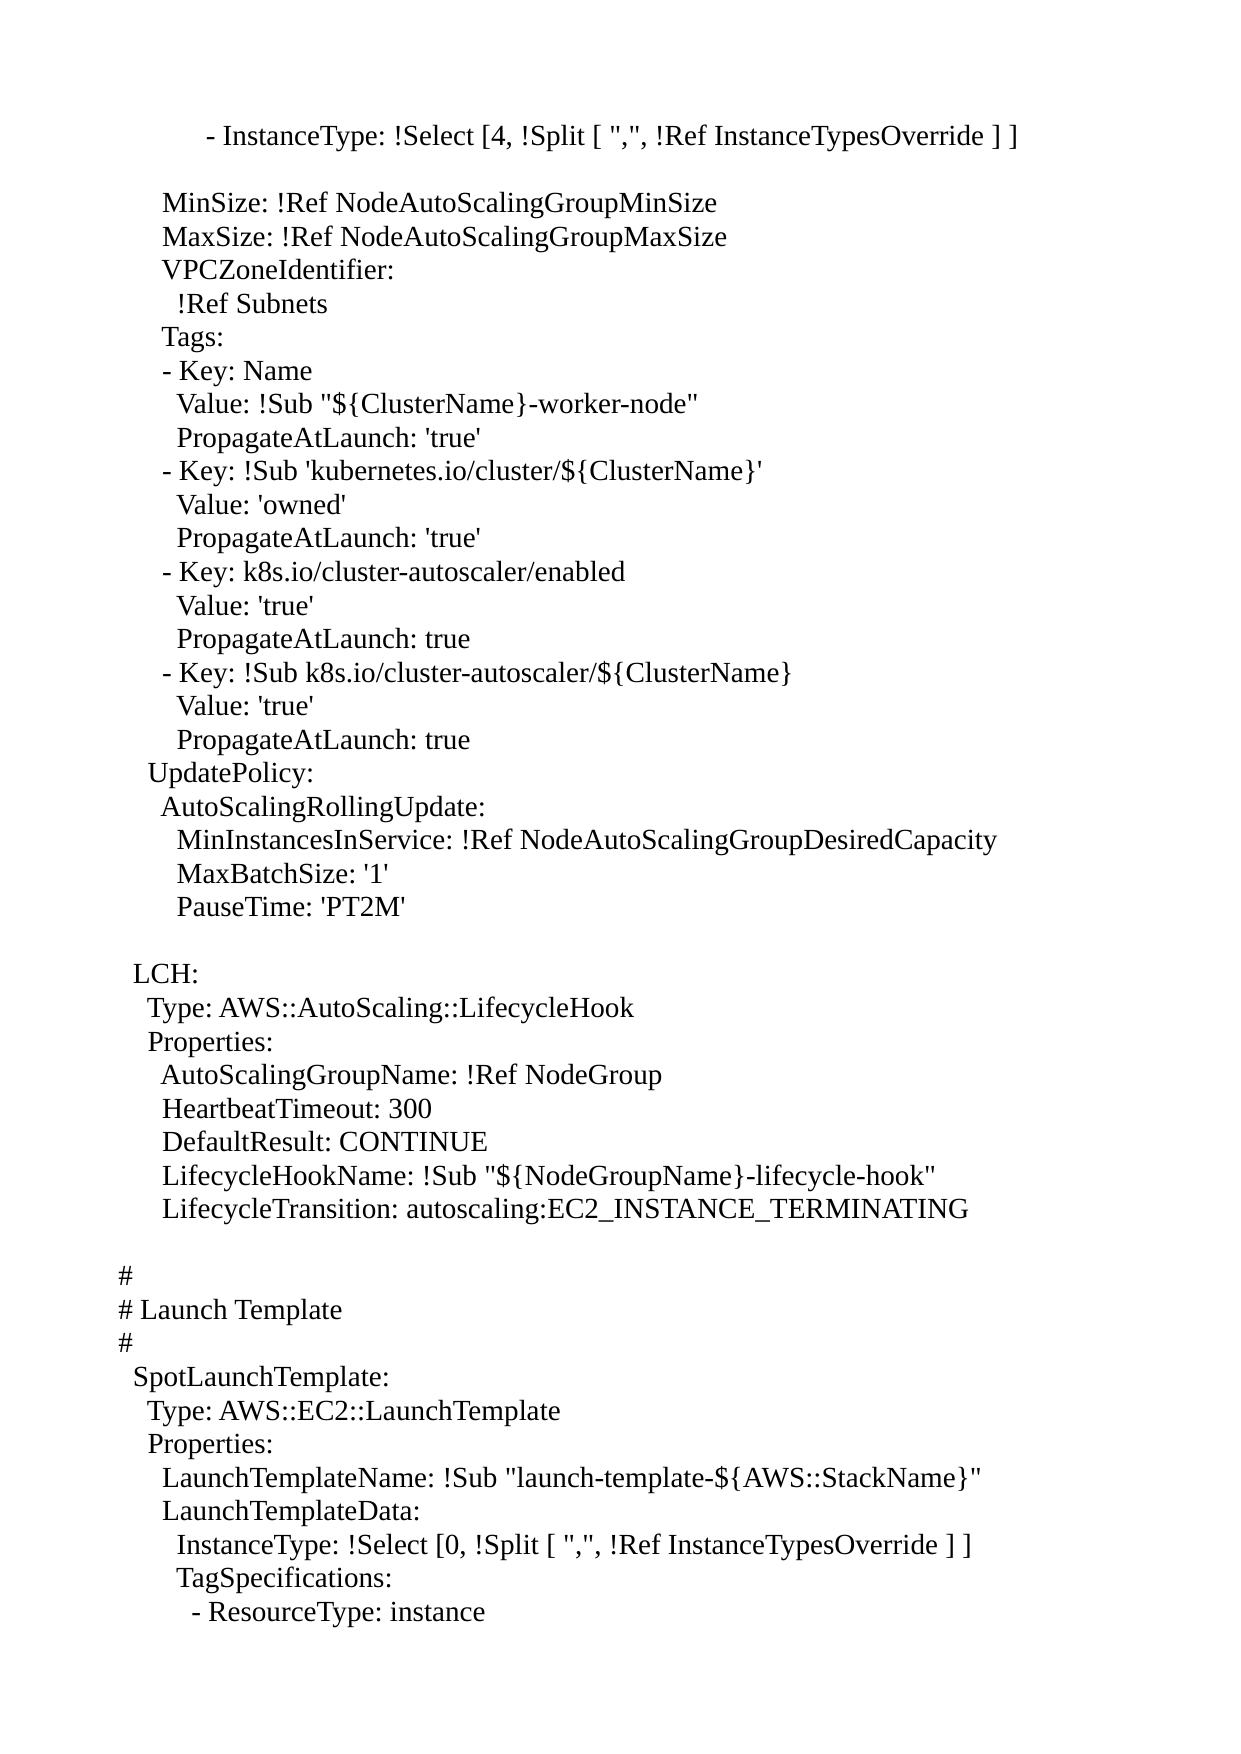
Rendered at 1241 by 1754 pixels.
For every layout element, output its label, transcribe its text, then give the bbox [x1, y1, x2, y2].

text PropagateAtLaunch: true [118, 621, 1122, 655]
text Tags: [118, 319, 1122, 353]
text MinSize: !Ref NodeAutoScalingGroupMinSize [118, 185, 1122, 219]
text LifecycleHookName: !Sub "${NodeGroupName}-lifecycle-hook" [118, 1158, 1122, 1191]
text LaunchTemplateName: !Sub "launch-template-${AWS::StackName}" [118, 1460, 1122, 1493]
text TagSpecifications: [118, 1560, 1122, 1594]
text Type: AWS::EC2::LaunchTemplate [118, 1393, 1122, 1426]
text Type: AWS::AutoScaling::LifecycleHook [118, 990, 1122, 1024]
text PropagateAtLaunch: true [118, 722, 1122, 755]
text Value: !Sub "${ClusterName}-worker-node" [118, 386, 1122, 420]
text - InstanceType: !Select [4, !Split [ ",", !Ref InstanceTypesOverride ] ] [118, 118, 1122, 152]
text PauseTime: 'PT2M' [118, 889, 1122, 923]
text LaunchTemplateData: [118, 1493, 1122, 1527]
text Properties: [118, 1024, 1122, 1057]
text InstanceType: !Select [0, !Split [ ",", !Ref InstanceTypesOverride ] ] [118, 1527, 1122, 1560]
text # [118, 1258, 1122, 1292]
text - Key: !Sub k8s.io/cluster-autoscaler/${ClusterName} [118, 655, 1122, 688]
text Value: 'true' [118, 688, 1122, 722]
text - ResourceType: instance [118, 1594, 1122, 1627]
text AutoScalingGroupName: !Ref NodeGroup [118, 1057, 1122, 1091]
text AutoScalingRollingUpdate: [118, 789, 1122, 822]
text - Key: Name [118, 353, 1122, 386]
text UpdatePolicy: [118, 755, 1122, 789]
text DefaultResult: CONTINUE [118, 1124, 1122, 1158]
text SpotLaunchTemplate: [118, 1359, 1122, 1393]
text - Key: !Sub 'kubernetes.io/cluster/${ClusterName}' [118, 453, 1122, 487]
text Properties: [118, 1426, 1122, 1460]
text HeartbeatTimeout: 300 [118, 1091, 1122, 1124]
text MinInstancesInService: !Ref NodeAutoScalingGroupDesiredCapacity [118, 822, 1122, 856]
text LifecycleTransition: autoscaling:EC2_INSTANCE_TERMINATING [118, 1191, 1122, 1225]
text # Launch Template [118, 1292, 1122, 1326]
text PropagateAtLaunch: 'true' [118, 420, 1122, 453]
text - Key: k8s.io/cluster-autoscaler/enabled [118, 554, 1122, 588]
text Value: 'owned' [118, 487, 1122, 521]
text PropagateAtLaunch: 'true' [118, 521, 1122, 554]
text MaxSize: !Ref NodeAutoScalingGroupMaxSize [118, 219, 1122, 252]
text VPCZoneIdentifier: [118, 252, 1122, 286]
text Value: 'true' [118, 588, 1122, 621]
text MaxBatchSize: '1' [118, 856, 1122, 889]
text # [118, 1326, 1122, 1359]
text !Ref Subnets [118, 286, 1122, 319]
text LCH: [118, 957, 1122, 990]
